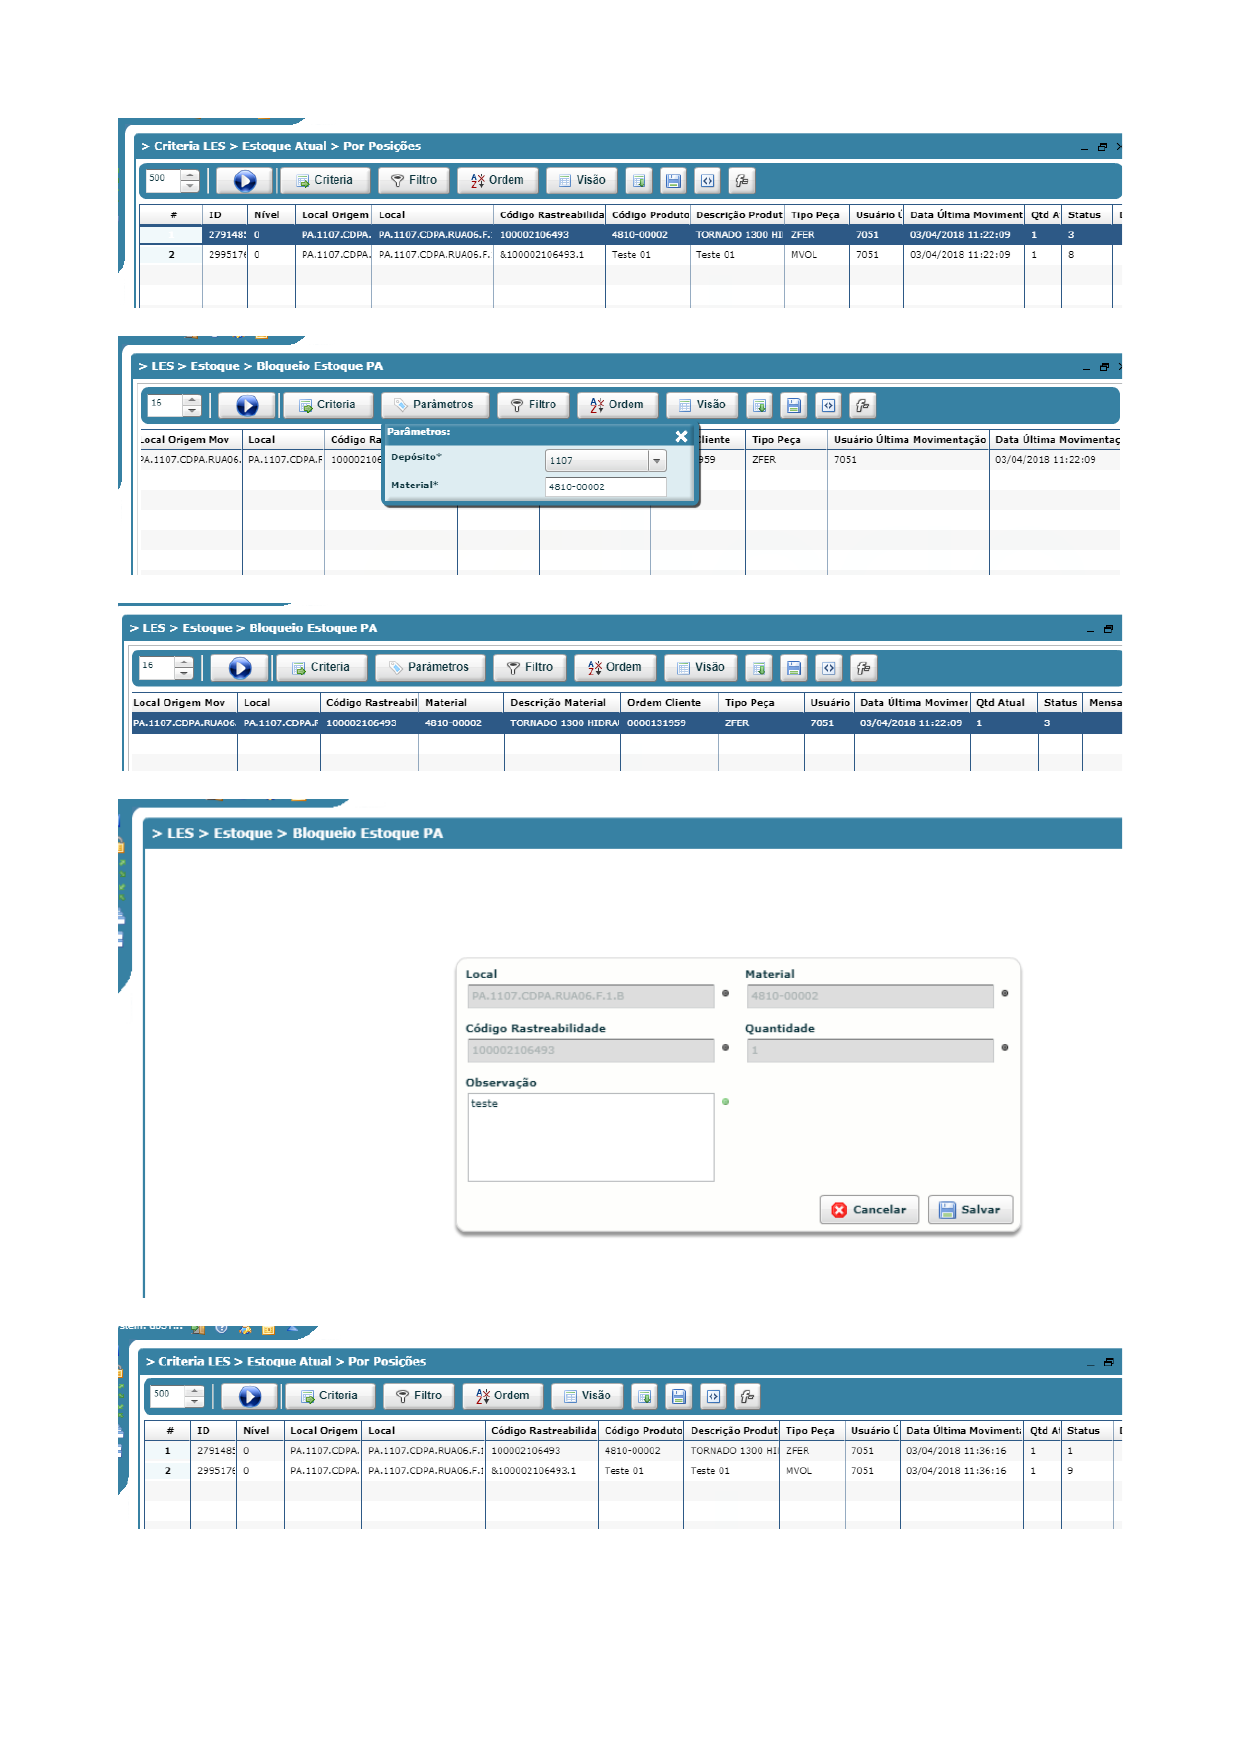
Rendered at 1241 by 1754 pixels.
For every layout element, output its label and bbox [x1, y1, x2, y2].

picture [118, 1326, 1123, 1529]
picture [118, 118, 1123, 308]
picture [118, 799, 1123, 1298]
picture [118, 603, 1123, 771]
picture [118, 336, 1123, 575]
